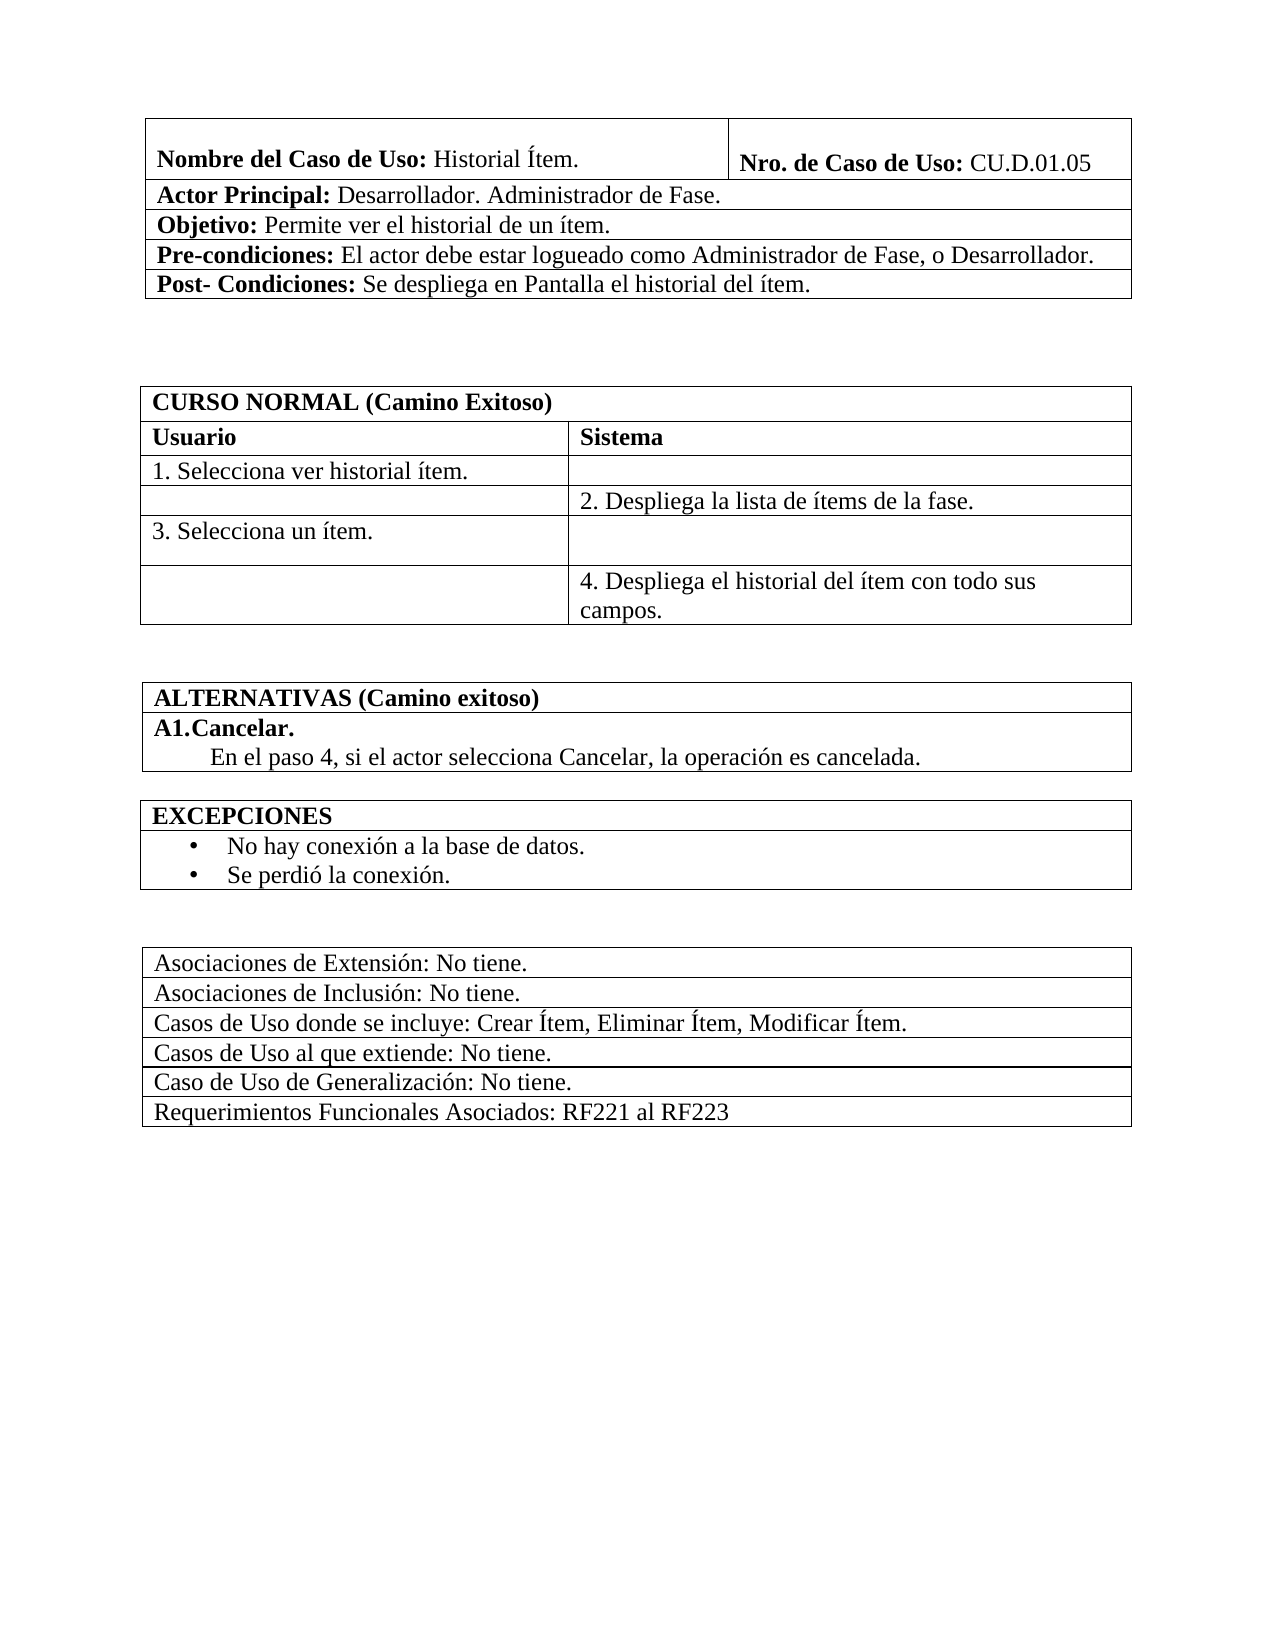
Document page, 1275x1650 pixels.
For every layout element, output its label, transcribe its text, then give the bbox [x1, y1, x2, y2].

table_cell [141, 566, 568, 624]
table_cell Actor Principal: Desarrollador. Administrador de Fase. [146, 180, 1131, 209]
table_cell Cancelar. En el paso 4, si el actor selecciona Cancelar, la operación es cancelada. [143, 713, 1131, 771]
table_cell [569, 456, 1131, 485]
table_cell Casos de Uso donde se incluye: Crear Ítem, Eliminar Ítem, Modificar Ítem. [143, 1008, 1131, 1037]
table_cell Requerimientos Funcionales Asociados: RF221 al RF223 [143, 1097, 1131, 1126]
table_cell [141, 486, 568, 515]
table_cell No hay conexión a la base de datos. Se perdió la conexión. [141, 831, 1131, 889]
table_cell Objetivo: Permite ver el historial de un ítem. [146, 210, 1131, 239]
table_cell Asociaciones de Inclusión: No tiene. [143, 978, 1131, 1007]
table_cell Caso de Uso de Generalización: No tiene. [143, 1068, 1131, 1096]
table_cell Casos de Uso al que extiende: No tiene. [143, 1038, 1131, 1066]
table_header EXCEPCIONES [141, 801, 1131, 830]
table_cell 3. Selecciona un ítem. [141, 516, 568, 565]
table_cell Usuario [141, 422, 568, 455]
table_header Asociaciones de Extensión: No tiene. [143, 948, 1131, 977]
table_header Nombre del Caso de Uso: Historial Ítem. [146, 119, 728, 179]
table_cell Post- Condiciones: Se despliega en Pantalla el historial del ítem. [146, 270, 1131, 298]
table_cell Pre-condiciones: El actor debe estar logueado como Administrador de Fase, o Desarrollador. [146, 240, 1131, 268]
table_header Nro. de Caso de Uso: CU.D.01.05 [729, 119, 1131, 179]
table_cell 4. Despliega el historial del ítem con todo sus campos. [569, 566, 1131, 624]
table_header CURSO NORMAL (Camino Exitoso) [141, 387, 1131, 421]
table_cell [569, 516, 1131, 565]
table_cell 1. Selecciona ver historial ítem. [141, 456, 568, 485]
table_cell Sistema [569, 422, 1131, 455]
table_header ALTERNATIVAS (Camino exitoso) [143, 683, 1131, 712]
table_cell 2. Despliega la lista de ítems de la fase. [569, 486, 1131, 515]
